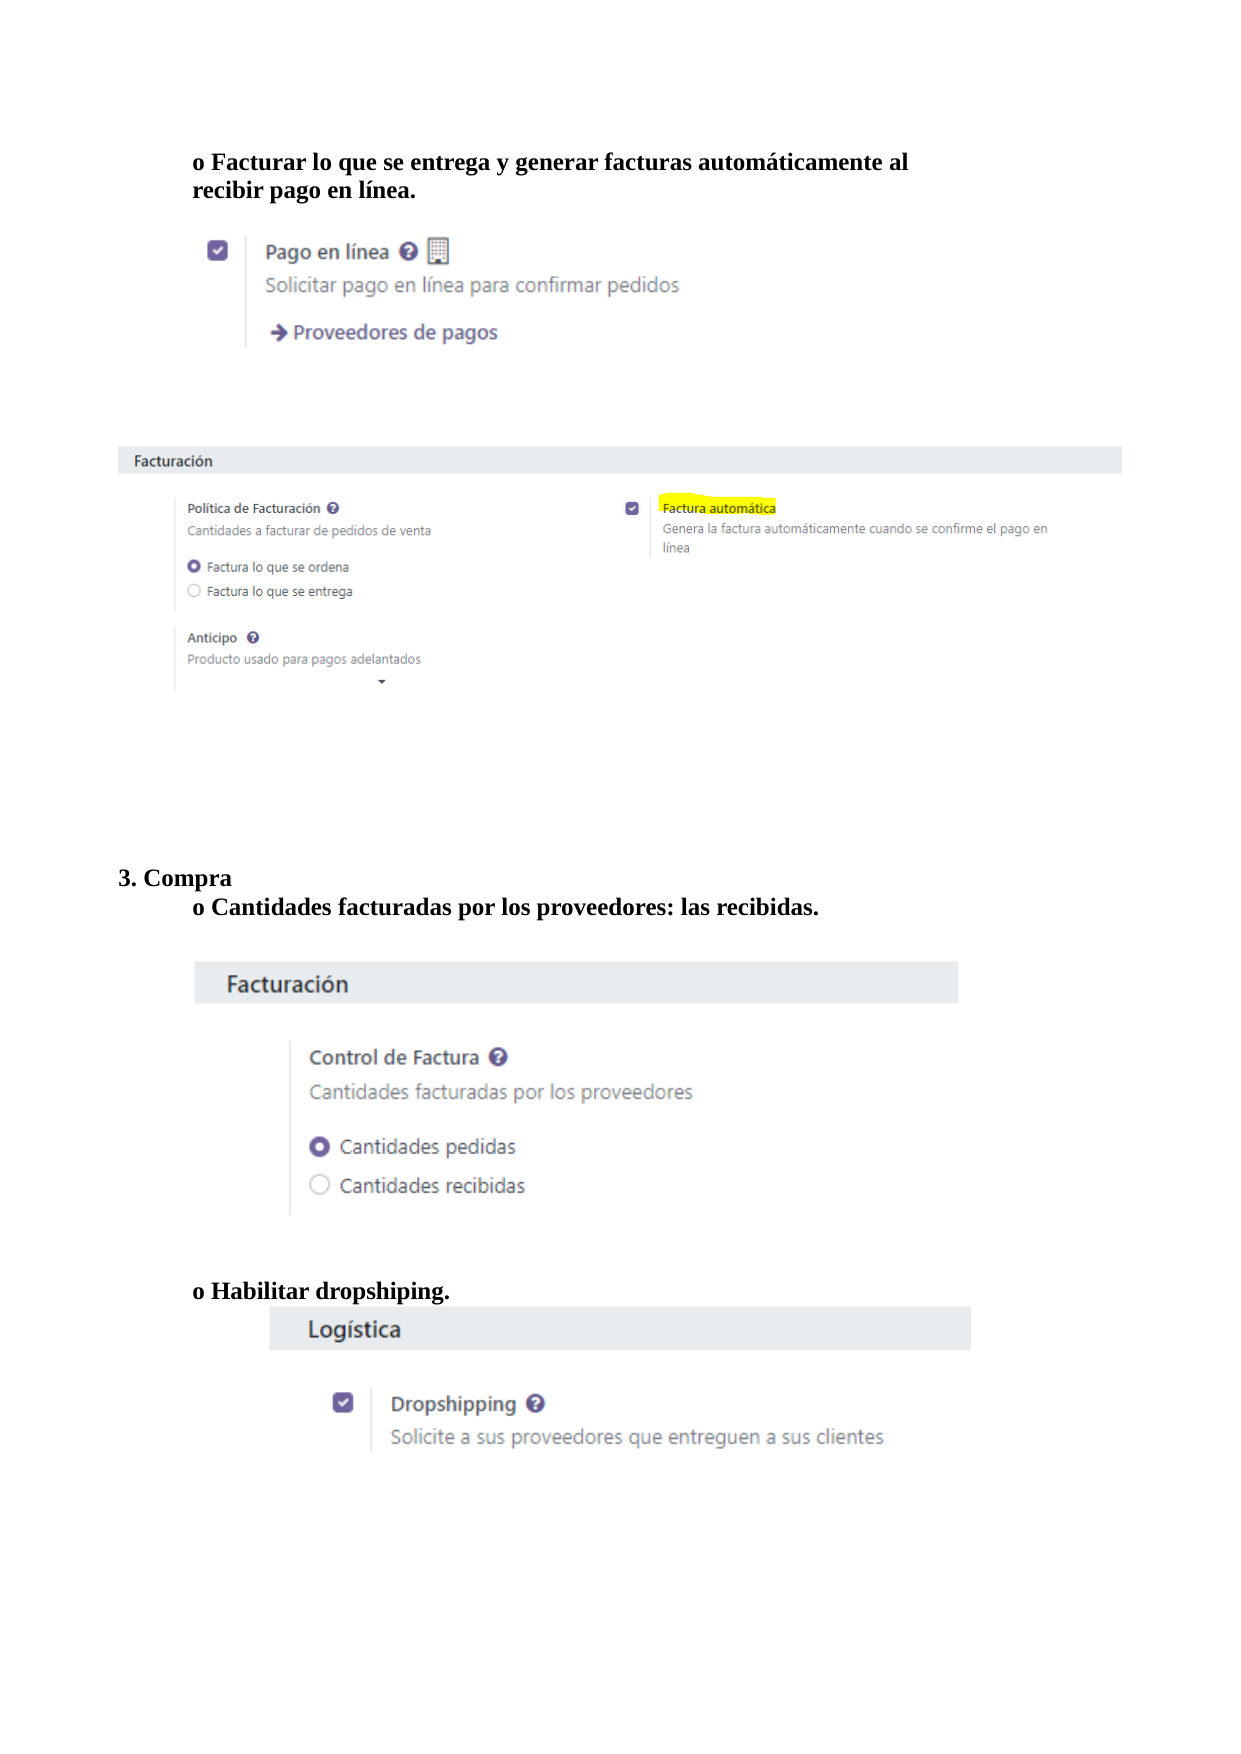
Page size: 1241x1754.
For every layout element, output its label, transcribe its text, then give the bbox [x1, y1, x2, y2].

picture [194, 949, 959, 1248]
text 3. Compra [118, 863, 1122, 892]
picture [171, 220, 735, 368]
text recibir pago en línea. [118, 176, 1122, 204]
picture [269, 1305, 971, 1513]
picture [118, 425, 1123, 691]
text o Habilitar dropshiping. [118, 1276, 1122, 1305]
text o Cantidades facturadas por los proveedores: las recibidas. [118, 892, 1122, 921]
text o Facturar lo que se entrega y generar facturas automáticamente al [118, 147, 1122, 176]
